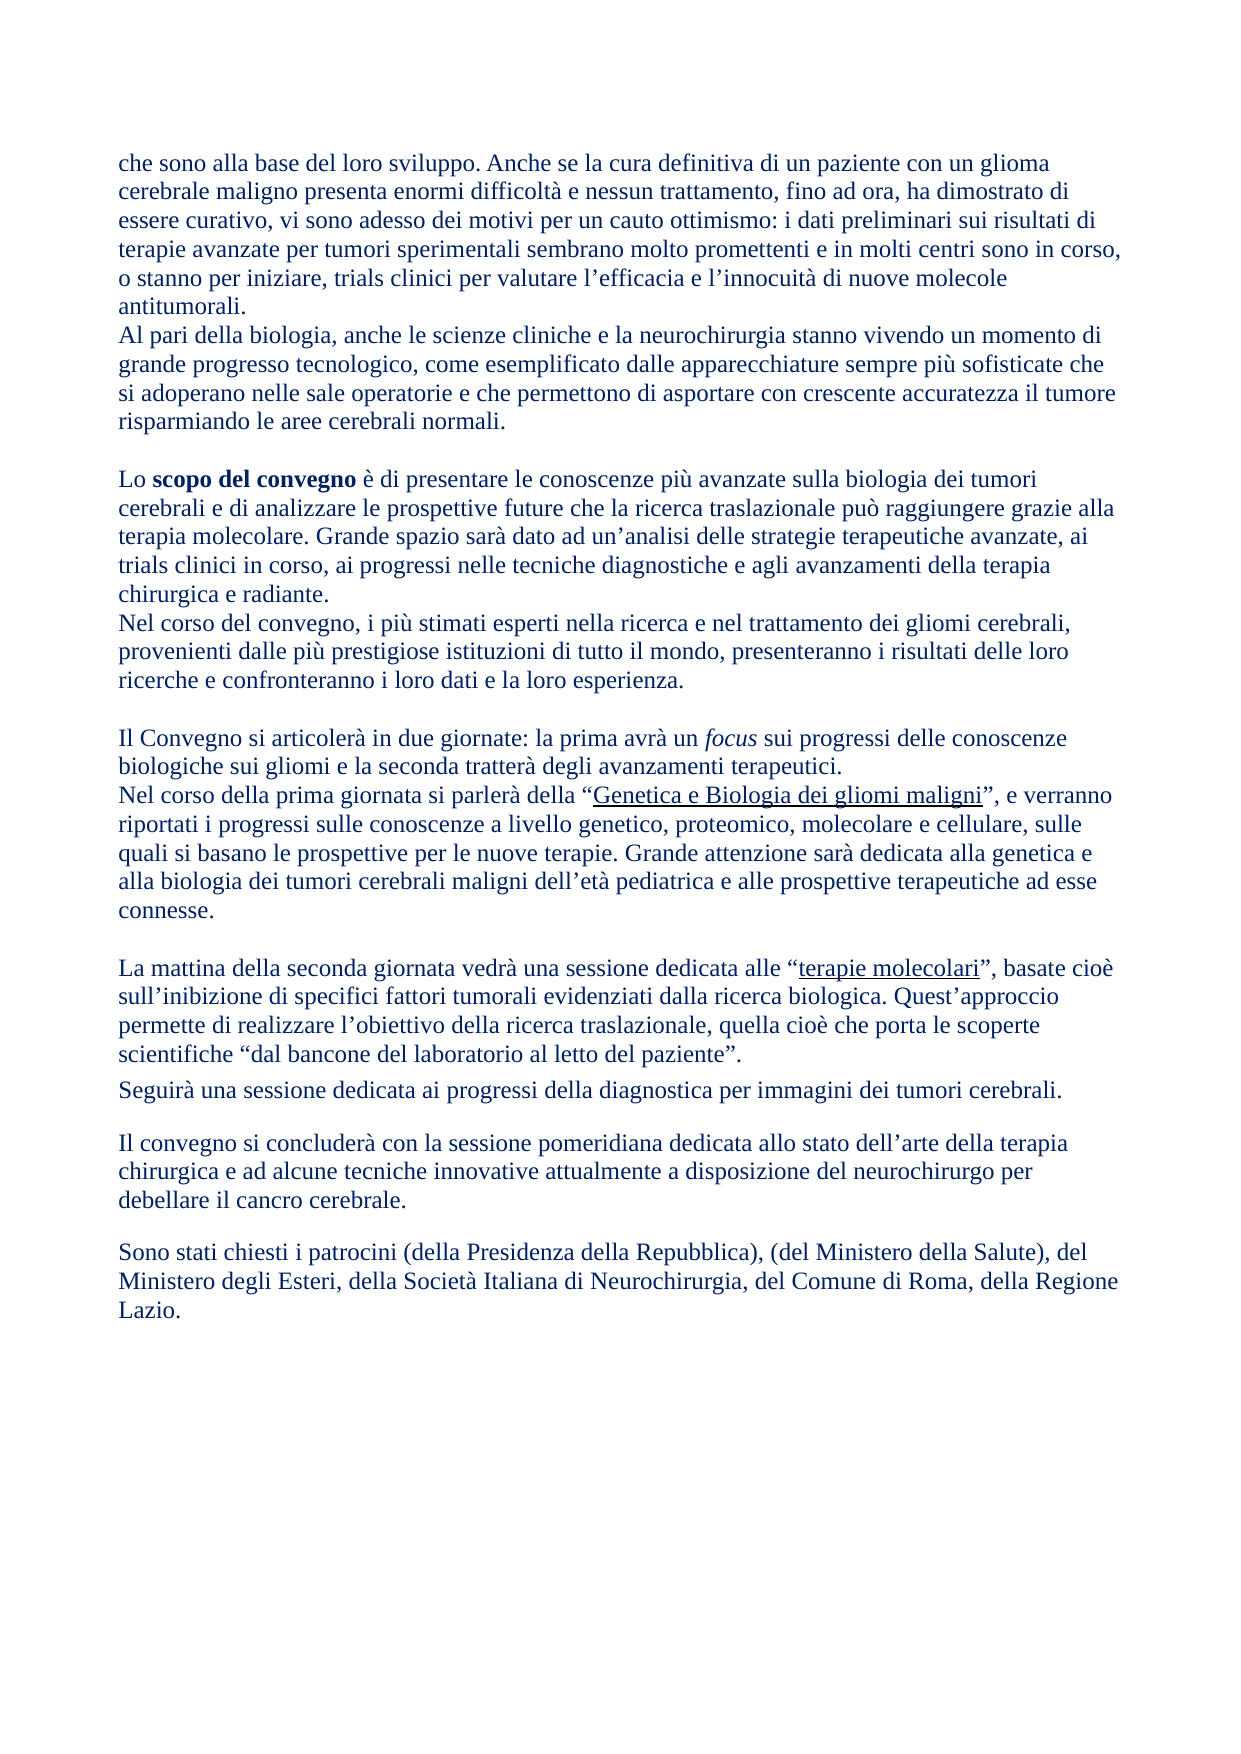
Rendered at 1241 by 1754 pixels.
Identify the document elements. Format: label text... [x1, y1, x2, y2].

subtitle che sono alla base del loro sviluppo. Anche se la cura definitiva di un paziente con un glioma cerebrale maligno presenta enormi difficoltà e nessun trattamento, fino ad ora, ha dimostrato di essere curativo, vi sono adesso dei motivi per un cauto ottimismo: i dati preliminari sui risultati di terapie avanzate per tumori sperimentali sembrano molto promettenti e in molti centri sono in corso, o stanno per iniziare, trials clinici per valutare l’efficacia e l’innocuità di nuove molecole antitumorali. [118, 148, 1122, 320]
subtitle Lo scopo del convegno è di presentare le conoscenze più avanzate sulla biologia dei tumori cerebrali e di analizzare le prospettive future che la ricerca traslazionale può raggiungere grazie alla terapia molecolare. Grande spazio sarà dato ad un’analisi delle strategie terapeutiche avanzate, ai trials clinici in corso, ai progressi nelle tecniche diagnostiche e agli avanzamenti della terapia chirurgica e radiante. [118, 464, 1122, 608]
subtitle Sono stati chiesti i patrocini (della Presidenza della Repubblica), (del Ministero della Salute), del Ministero degli Esteri, della Società Italiana di Neurochirurgia, del Comune di Roma, della Regione Lazio. [118, 1237, 1122, 1323]
subtitle Nel corso del convegno, i più stimati esperti nella ricerca e nel trattamento dei gliomi cerebrali, provenienti dalle più prestigiose istituzioni di tutto il mondo, presenteranno i risultati delle loro ricerche e confronteranno i loro dati e la loro esperienza. [118, 608, 1122, 694]
subtitle Il convegno si concluderà con la sessione pomeridiana dedicata allo stato dell’arte della terapia chirurgica e ad alcune tecniche innovative attualmente a disposizione del neurochirurgo per debellare il cancro cerebrale. [118, 1128, 1122, 1214]
subtitle Nel corso della prima giornata si parlerà della “Genetica e Biologia dei gliomi maligni”, e verranno riportati i progressi sulle conoscenze a livello genetico, proteomico, molecolare e cellulare, sulle quali si basano le prospettive per le nuove terapie. Grande attenzione sarà dedicata alla genetica e alla biologia dei tumori cerebrali maligni dell’età pediatrica e alle prospettive terapeutiche ad esse connesse. [118, 780, 1122, 924]
subtitle La mattina della seconda giornata vedrà una sessione dedicata alle “terapie molecolari”, basate cioè sull’inibizione di specifici fattori tumorali evidenziati dalla ricerca biologica. Quest’approccio permette di realizzare l’obiettivo della ricerca traslazionale, quella cioè che porta le scoperte scientifiche “dal bancone del laboratorio al letto del paziente”. [118, 953, 1122, 1068]
subtitle Al pari della biologia, anche le scienze cliniche e la neurochirurgia stanno vivendo un momento di grande progresso tecnologico, come esemplificato dalle apparecchiature sempre più sofisticate che si adoperano nelle sale operatorie e che permettono di asportare con crescente accuratezza il tumore risparmiando le aree cerebrali normali. [118, 320, 1122, 435]
subtitle Seguirà una sessione dedicata ai progressi della diagnostica per immagini dei tumori cerebrali. [118, 1075, 1122, 1104]
subtitle Il Convegno si articolerà in due giornate: la prima avrà un focus sui progressi delle conoscenze biologiche sui gliomi e la seconda tratterà degli avanzamenti terapeutici. [118, 723, 1122, 780]
